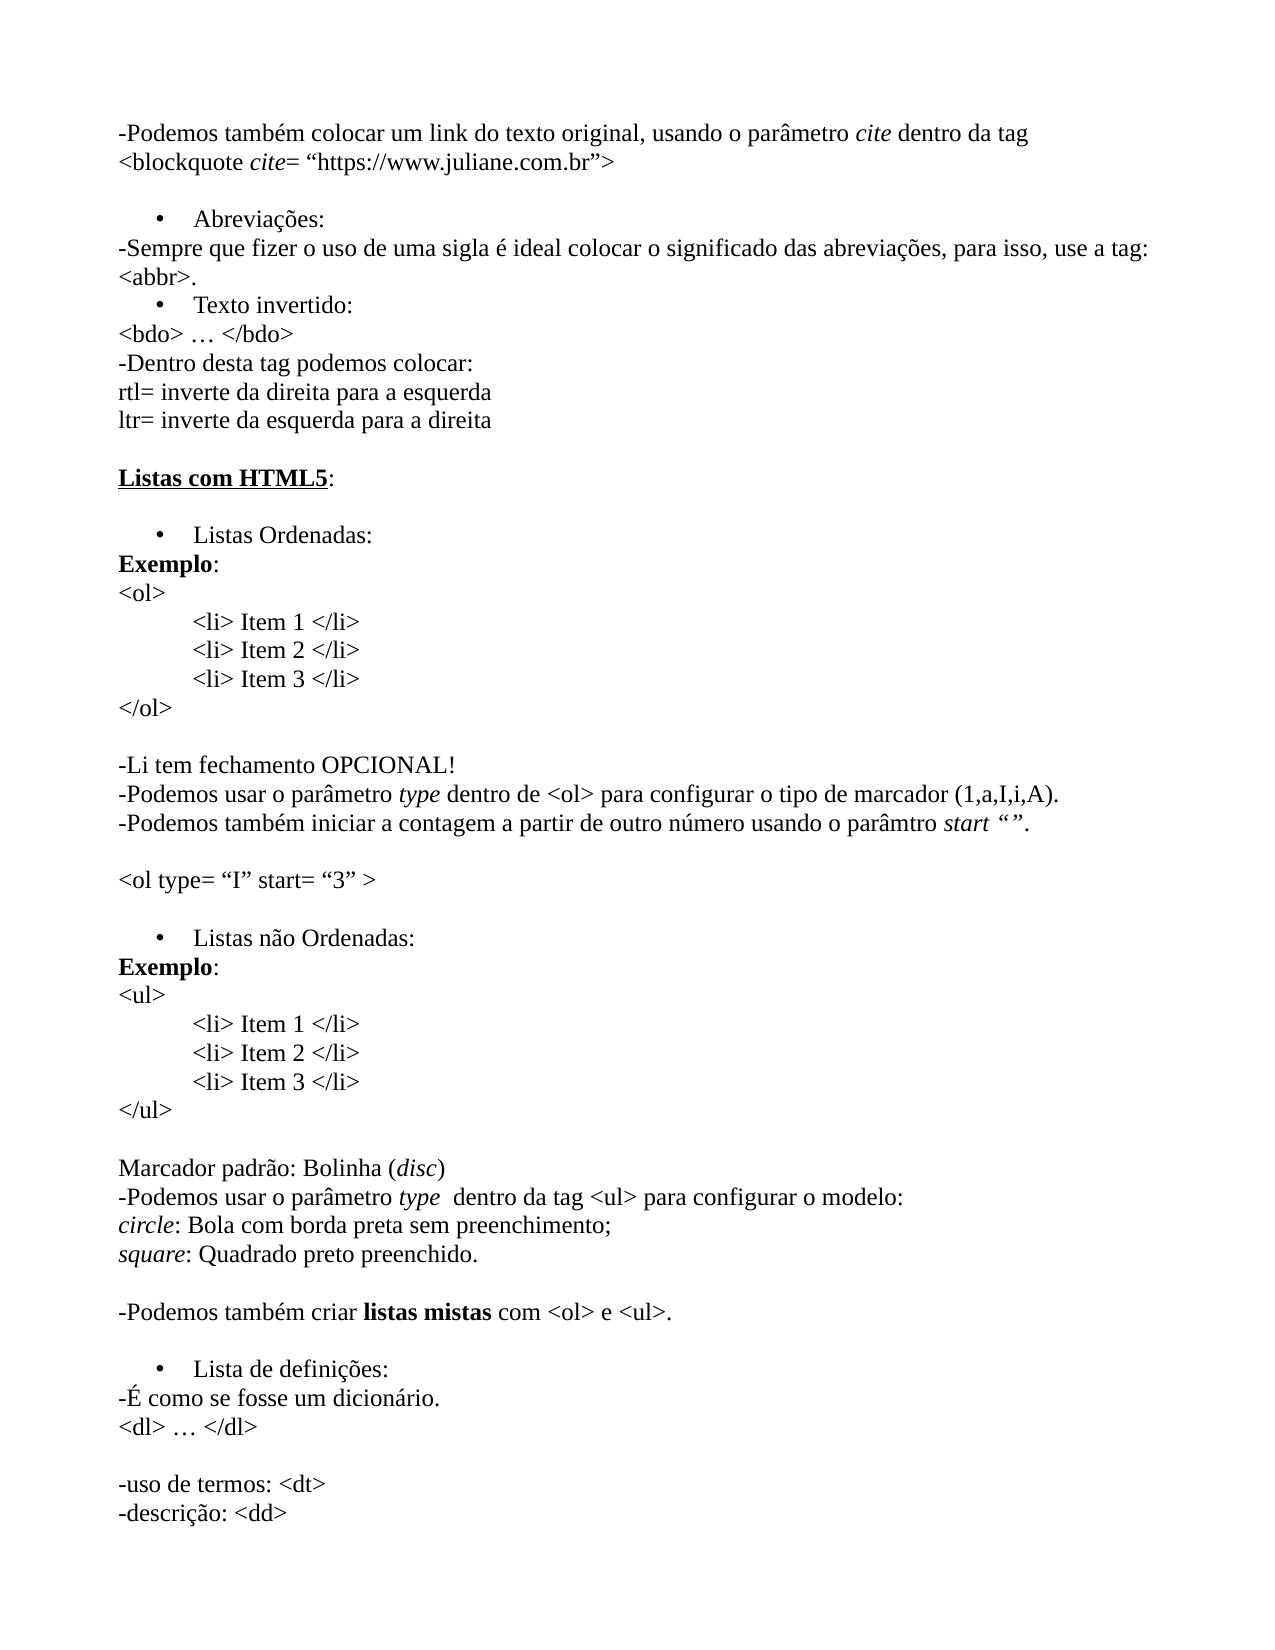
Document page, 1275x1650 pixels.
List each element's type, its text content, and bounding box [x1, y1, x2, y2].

text -descrição: <dd> [118, 1498, 1157, 1527]
text <bdo> … </bdo> [118, 319, 1157, 348]
text <li> Item 1 </li> [118, 1009, 1157, 1038]
list Abreviações: [156, 204, 1157, 233]
text </ul> [118, 1096, 1157, 1124]
text Exemplo: [118, 952, 1157, 981]
text <li> Item 2 </li> [118, 636, 1157, 664]
text <ol> [118, 578, 1157, 607]
list Listas não Ordenadas: [156, 923, 1157, 952]
text <li> Item 2 </li> [118, 1038, 1157, 1067]
text -uso de termos: <dt> [118, 1469, 1157, 1498]
list Lista de definições: [156, 1354, 1157, 1383]
text -Podemos também colocar um link do texto original, usando o parâmetro cite dentro da tag <blockquote cite= “https://www.juliane.com.br”> [118, 118, 1157, 176]
text ltr= inverte da esquerda para a direita [118, 406, 1157, 434]
text Exemplo: [118, 549, 1157, 578]
text <li> Item 1 </li> [118, 607, 1157, 636]
text -Podemos usar o parâmetro type dentro de <ol> para configurar o tipo de marcador (1,a,I,i,A). [118, 779, 1157, 808]
text <dl> … </dl> [118, 1412, 1157, 1441]
text -Dentro desta tag podemos colocar: [118, 348, 1157, 377]
text -É como se fosse um dicionário. [118, 1383, 1157, 1412]
text square: Quadrado preto preenchido. [118, 1239, 1157, 1268]
text <li> Item 3 </li> [118, 664, 1157, 693]
text -Podemos usar o parâmetro type dentro da tag <ul> para configurar o modelo: [118, 1182, 1157, 1211]
text Listas com HTML5: [118, 463, 1157, 492]
text <ul> [118, 981, 1157, 1009]
text -Podemos também iniciar a contagem a partir de outro número usando o parâmtro start “”. [118, 808, 1157, 837]
text -Li tem fechamento OPCIONAL! [118, 751, 1157, 779]
list Texto invertido: [156, 291, 1157, 319]
text <ol type= “I” start= “3” > [118, 866, 1157, 894]
text -Sempre que fizer o uso de uma sigla é ideal colocar o significado das abreviações, para isso, use a tag: <abbr>. [118, 233, 1157, 291]
text -Podemos também criar listas mistas com <ol> e <ul>. [118, 1297, 1157, 1326]
text </ol> [118, 693, 1157, 722]
text rtl= inverte da direita para a esquerda [118, 377, 1157, 406]
text Marcador padrão: Bolinha (disc) [118, 1153, 1157, 1182]
text <li> Item 3 </li> [118, 1067, 1157, 1096]
list Listas Ordenadas: [156, 521, 1157, 549]
text circle: Bola com borda preta sem preenchimento; [118, 1211, 1157, 1239]
